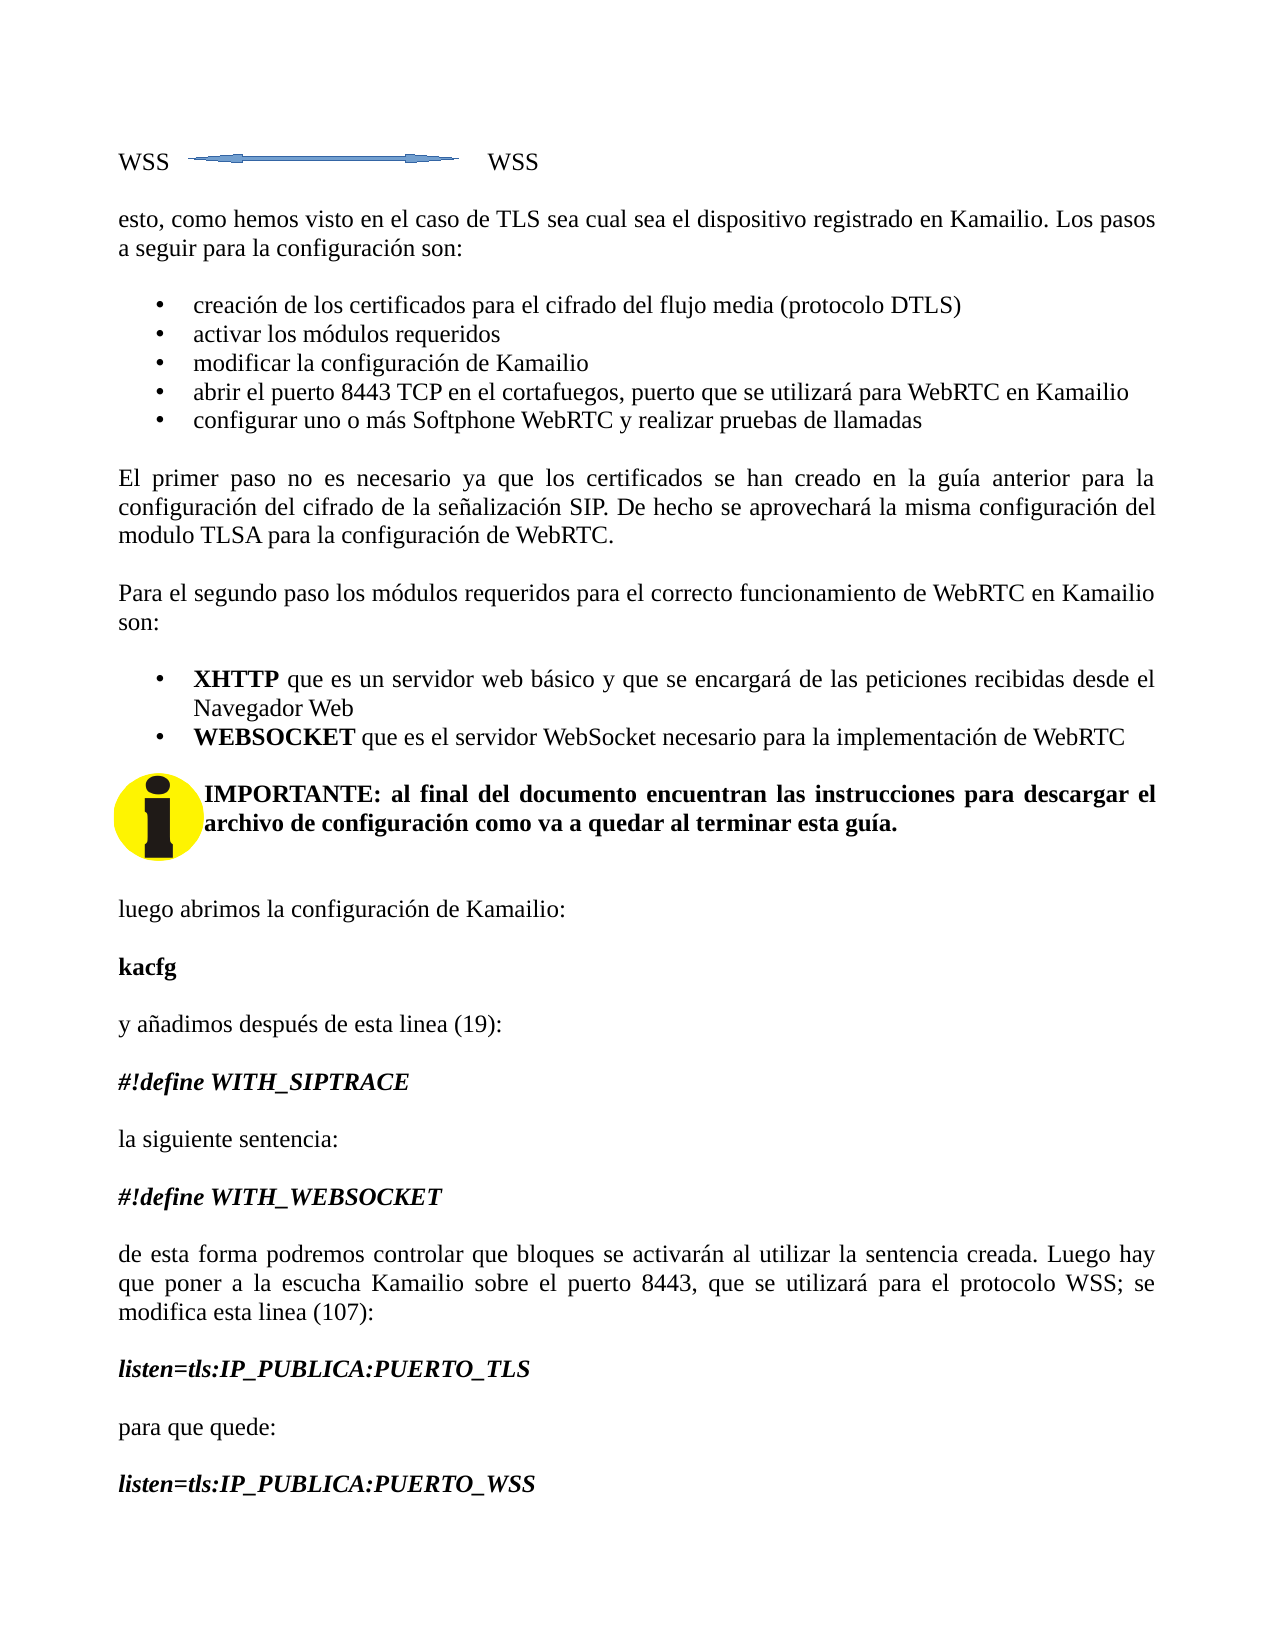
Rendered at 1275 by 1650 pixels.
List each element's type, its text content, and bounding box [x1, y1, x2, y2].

text listen=tls:IP_PUBLICA:PUERTO_WSS [118, 1469, 1157, 1498]
text listen=tls:IP_PUBLICA:PUERTO_TLS [118, 1354, 1157, 1383]
list abrir el puerto 8443 TCP en el cortafuegos, puerto que se utilizará para WebRTC en Kamailio [156, 377, 1157, 406]
text luego abrimos la configuración de Kamailio: [118, 894, 1157, 923]
text #!define WITH_WEBSOCKET [118, 1182, 1157, 1211]
text El primer paso no es necesario ya que los certificados se han creado en la guía anterior para la configuración del cifrado de la señalización SIP. De hecho se aprovechará la misma configuración del modulo TLSA para la configuración de WebRTC. [118, 463, 1157, 549]
text Para el segundo paso los módulos requeridos para el correcto funcionamiento de WebRTC en Kamailio son: [118, 578, 1157, 636]
list XHTTP que es un servidor web básico y que se encargará de las peticiones recibidas desde el Navegador Web [156, 664, 1157, 722]
text kacfg [118, 952, 1157, 981]
list modificar la configuración de Kamailio [156, 348, 1157, 377]
list WEBSOCKET que es el servidor WebSocket necesario para la implementación de WebRTC [156, 722, 1157, 751]
list creación de los certificados para el cifrado del flujo media (protocolo DTLS) [156, 291, 1157, 319]
text la siguiente sentencia: [118, 1124, 1157, 1153]
text y añadimos después de esta linea (19): [118, 1009, 1157, 1038]
list activar los módulos requeridos [156, 319, 1157, 348]
text para que quede: [118, 1412, 1157, 1441]
list configurar uno o más Softphone WebRTC y realizar pruebas de llamadas [156, 406, 1157, 434]
text de esta forma podremos controlar que bloques se activarán al utilizar la sentencia creada. Luego hay que poner a la escucha Kamailio sobre el puerto 8443, que se utilizará para el protocolo WSS; se modifica esta linea (107): [118, 1239, 1157, 1326]
text #!define WITH_SIPTRACE [118, 1067, 1157, 1096]
text IMPORTANTE: al final del documento encuentran las instrucciones para descargar el archivo de configuración como va a quedar al terminar esta guía. [204, 779, 1157, 837]
text esto, como hemos visto en el caso de TLS sea cual sea el dispositivo registrado en Kamailio. Los pasos a seguir para la configuración son: [118, 204, 1157, 262]
text WSS WSS [118, 147, 1157, 176]
picture [113, 773, 204, 861]
